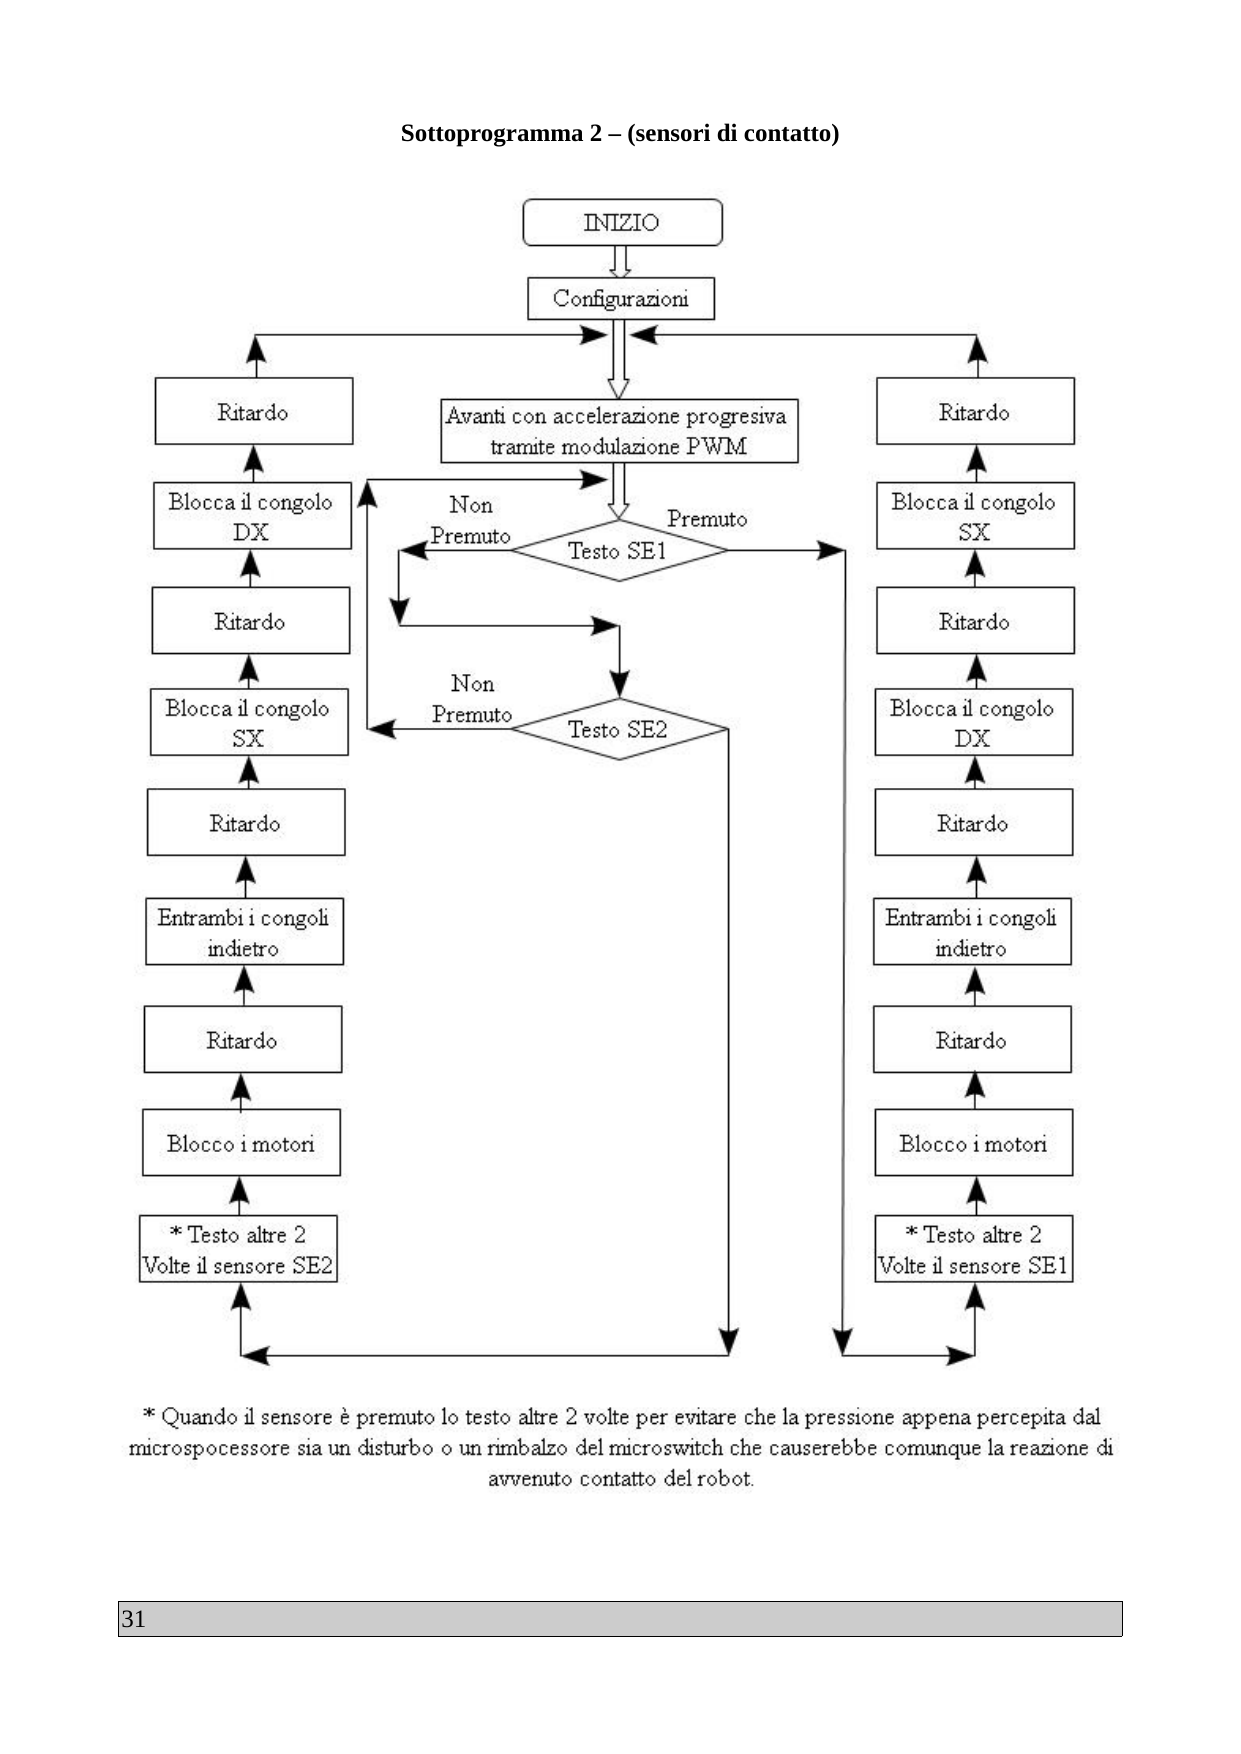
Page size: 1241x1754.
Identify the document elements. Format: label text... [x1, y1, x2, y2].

text Sottoprogramma 2 – (sensori di contatto) [118, 118, 1122, 147]
picture [84, 188, 1137, 1500]
